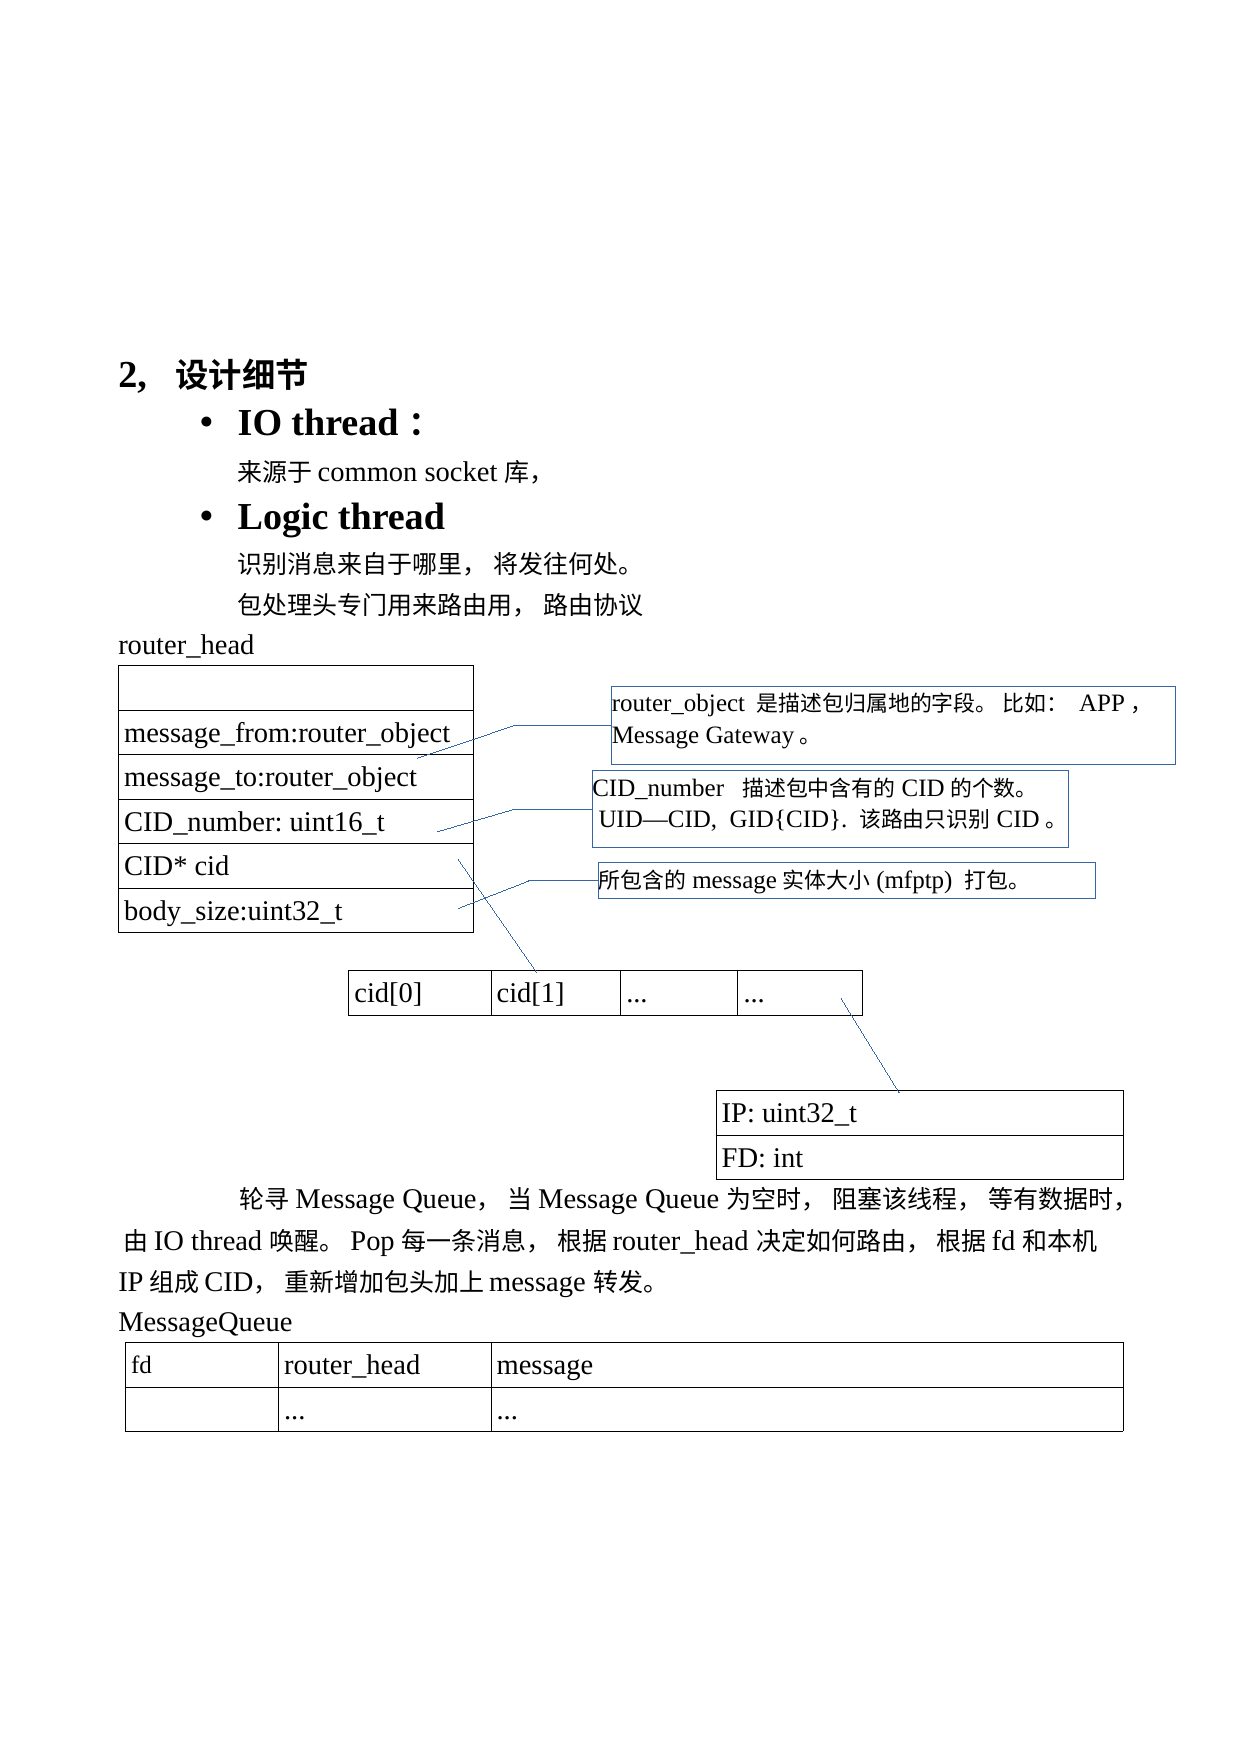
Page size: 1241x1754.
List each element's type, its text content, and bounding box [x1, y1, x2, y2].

table_header message [492, 1343, 1123, 1387]
table_header ... [621, 971, 737, 1014]
list IO thread ： [200, 397, 1122, 445]
table_cell FD: int [717, 1136, 1123, 1179]
list 识别消息来自于哪里， 将发往何处。 [200, 544, 1122, 580]
table_header cid[1] [492, 971, 620, 1014]
table_cell CID* cid [119, 844, 473, 888]
text 2, 设计细节 [118, 348, 1122, 397]
table_header cid[0] [349, 971, 491, 1014]
list Logic thread [200, 494, 1122, 538]
list 来源于common socket 库， [200, 452, 1122, 488]
table_cell message_from:router_object [119, 711, 473, 754]
table_header fd [126, 1343, 278, 1387]
table_cell ... [492, 1388, 1123, 1431]
text 轮寻 Message Queue， 当 Message Queue 为空时， 阻塞该线程， 等有数据时， 由IO thread 唤醒。 Pop 每一条消息， 根据router_head 决定如何路由， 根据fd 和本机IP组成CID， 重新增加包头加上message 转发。 [118, 1179, 1122, 1299]
table_header IP: uint32_t [717, 1091, 1123, 1135]
text router_head [118, 627, 1122, 660]
table_cell body_size:uint32_t [119, 889, 473, 932]
table_cell ... [279, 1388, 491, 1431]
table_header [119, 666, 473, 710]
table_cell CID_number: uint16_t [119, 800, 473, 843]
text MessageQueue [118, 1304, 1122, 1337]
list 包处理头专门用来路由用， 路由协议 [200, 586, 1122, 622]
table_cell message_to:router_object [119, 755, 473, 799]
table_cell [126, 1388, 278, 1431]
table_header ... [738, 971, 862, 1014]
table_header router_head [279, 1343, 491, 1387]
